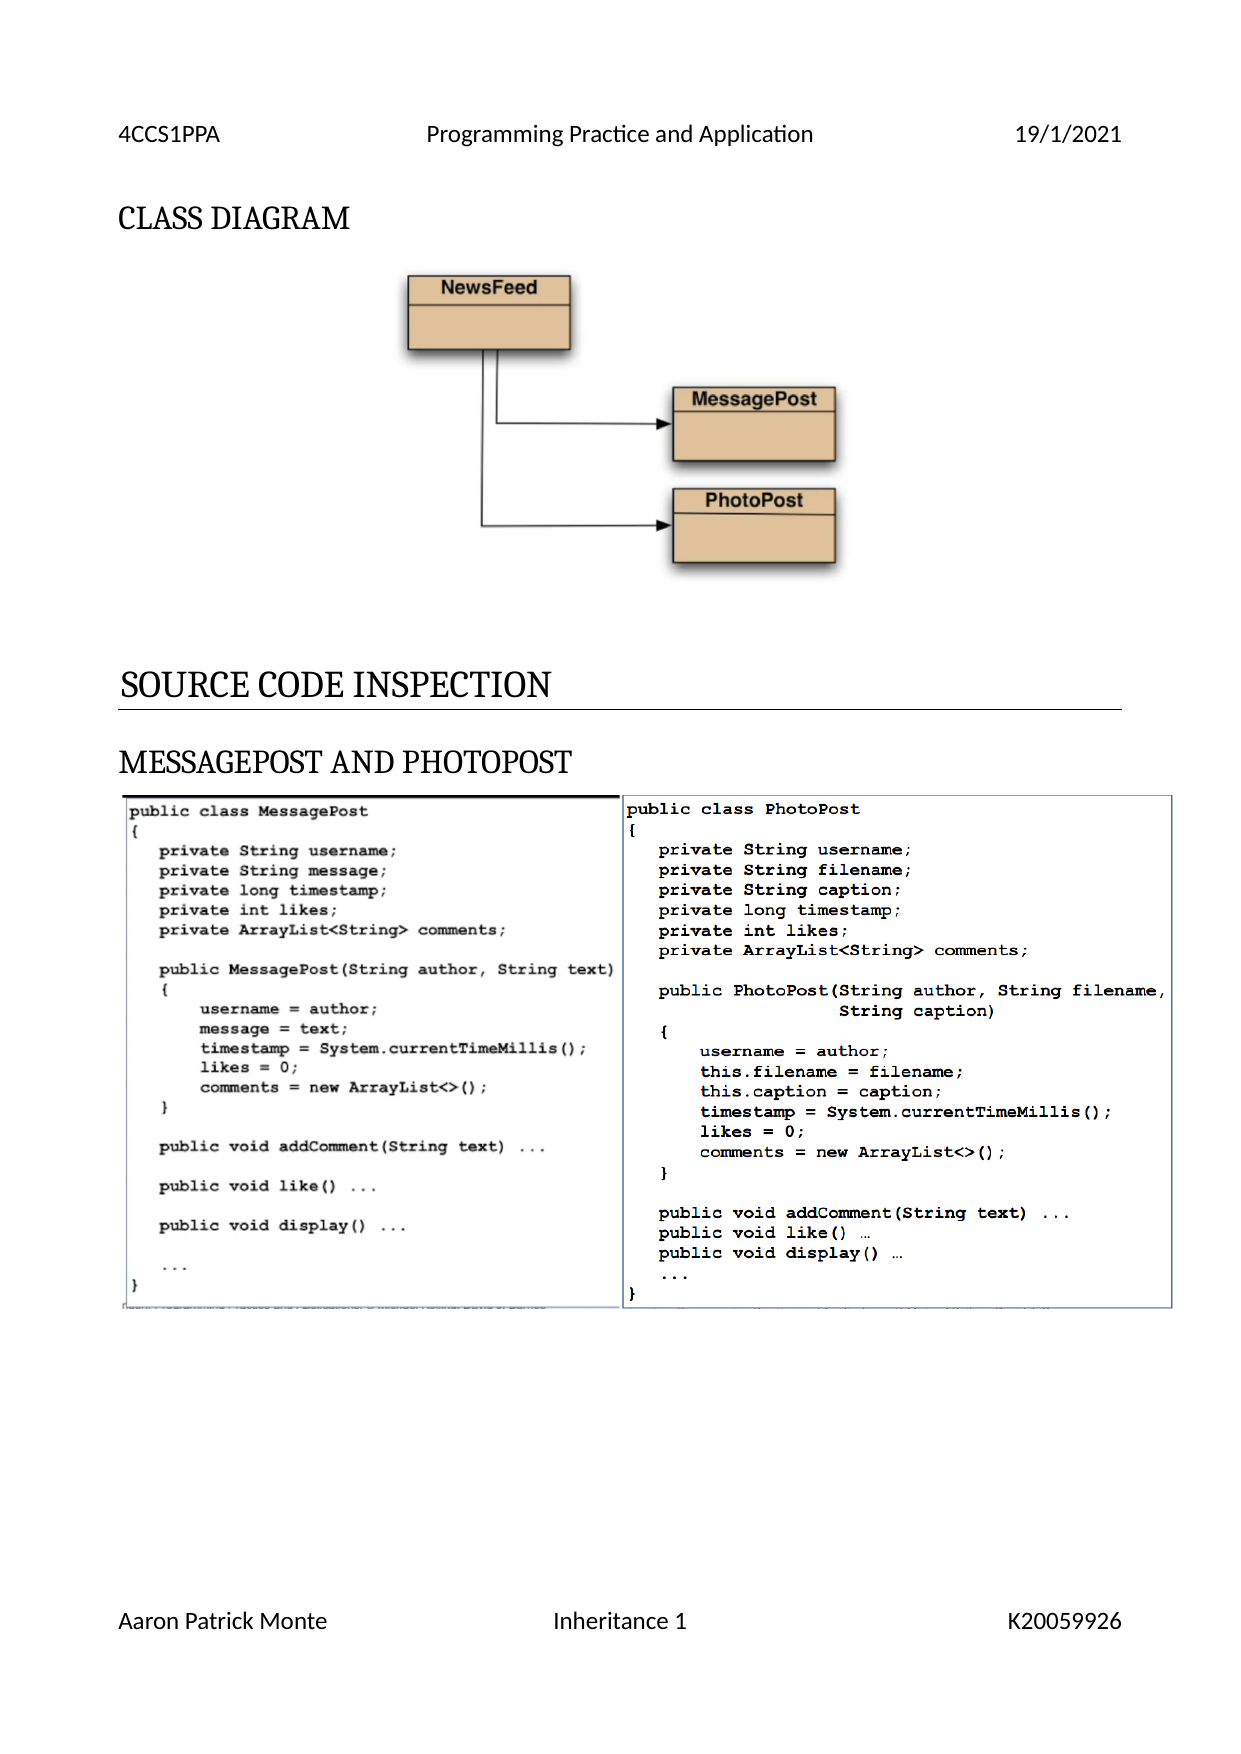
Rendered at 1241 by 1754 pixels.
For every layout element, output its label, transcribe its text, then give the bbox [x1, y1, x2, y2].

subtitle Class Diagram [118, 199, 1122, 237]
picture [122, 795, 1174, 1309]
subtitle Messagepost and photopost [118, 743, 1122, 782]
picture [385, 242, 855, 592]
subtitle Source Code Inspection [118, 660, 1122, 709]
